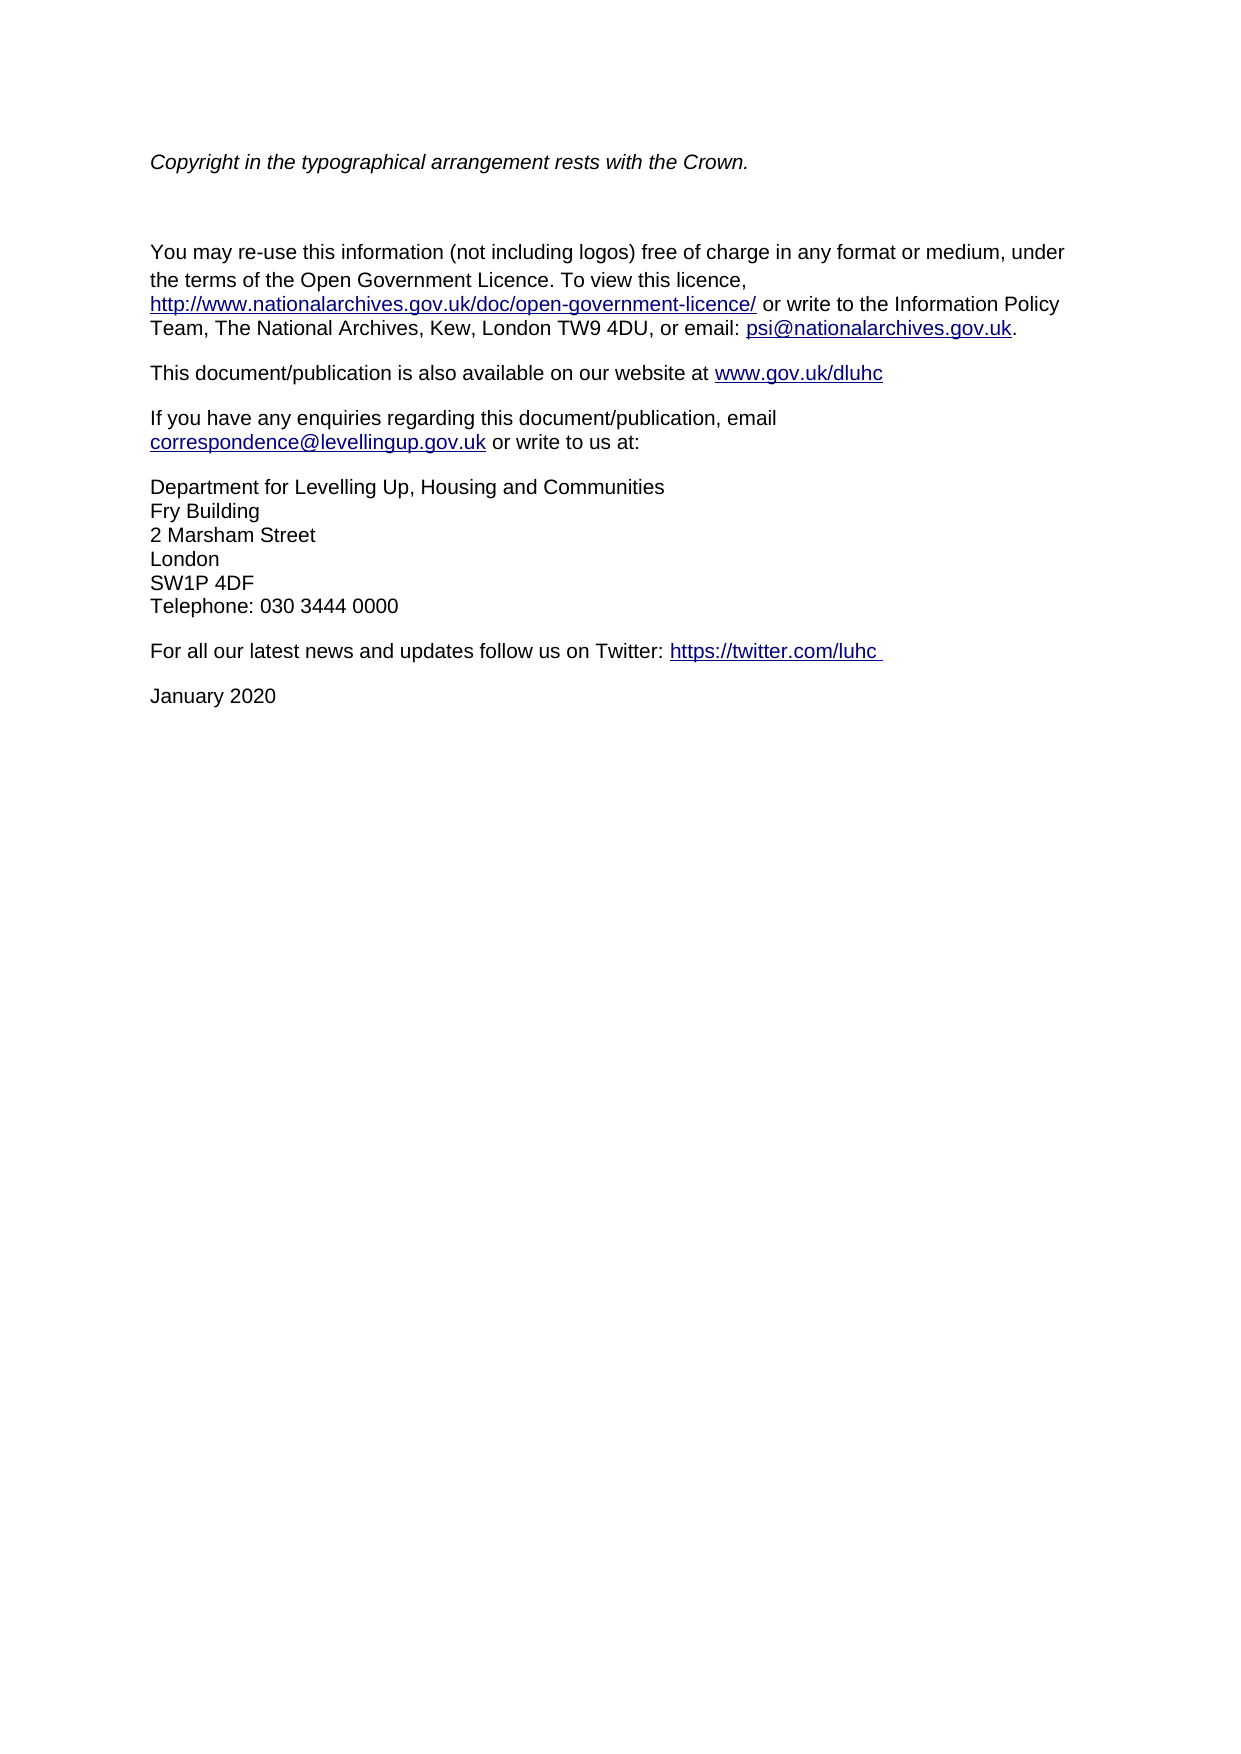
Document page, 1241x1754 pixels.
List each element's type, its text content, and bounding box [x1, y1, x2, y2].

text SW1P 4DF [150, 570, 1090, 594]
text For all our latest news and updates follow us on Twitter: https://twitter.com/luhc [150, 639, 1090, 663]
text 2 Marsham Street [150, 522, 1090, 546]
text Department for Levelling Up, Housing and Communities [150, 474, 1090, 498]
text Fry Building [150, 498, 1090, 522]
text January 2020 [150, 684, 1090, 708]
text You may re-use this information (not including logos) free of charge in any format or medium, under the terms of the Open Government Licence. To view this licence, http://www.nationalarchives.gov.uk/doc/open-government-licence/ or write to the Information Policy Team, The National Archives, Kew, London TW9 4DU, or email: psi@nationalarchives.gov.uk. [150, 239, 1090, 340]
text Copyright in the typographical arrangement rests with the Crown. [150, 150, 1090, 174]
text London [150, 546, 1090, 570]
text This document/publication is also available on our website at www.gov.uk/dluhc [150, 361, 1090, 385]
text Telephone: 030 3444 0000 [150, 594, 1090, 618]
text If you have any enquiries regarding this document/publication, email correspondence@levellingup.gov.uk or write to us at: [150, 406, 1090, 454]
